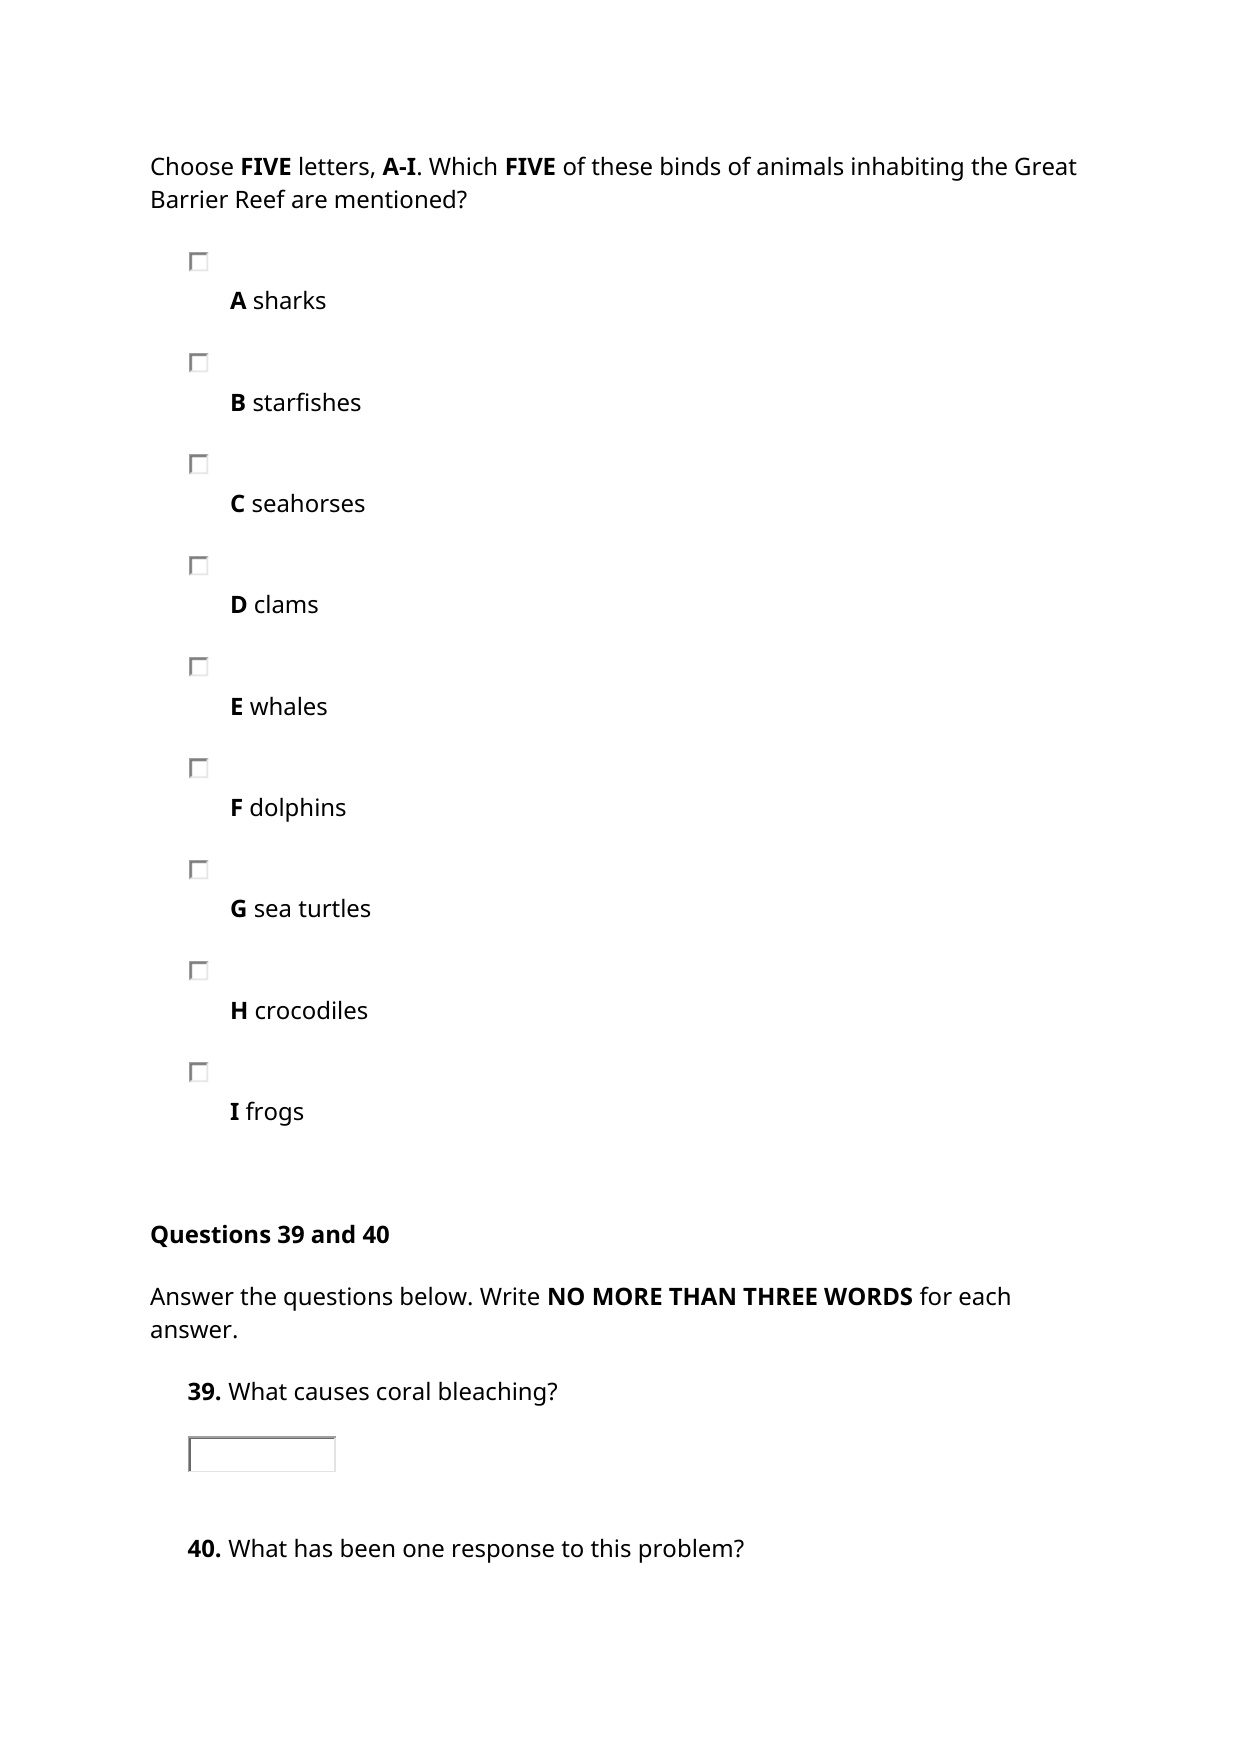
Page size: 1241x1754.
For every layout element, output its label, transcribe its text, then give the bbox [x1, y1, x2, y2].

text H crocodiles [187, 954, 1090, 1026]
text Choose FIVE letters, A-I. Which FIVE оf these binds of animals inhabiting the Great Barrier Reef are mentioned? [150, 150, 1090, 215]
text В starfishes [187, 346, 1090, 418]
text 40. What has been one response to this problem? [187, 1532, 1090, 1565]
text Questions 39 and 40 [150, 1218, 1090, 1251]
text Answer the questions below. Write NO MORE THAN THREE WORDS for each answer. [150, 1280, 1090, 1345]
text С seahorses [187, 447, 1090, 519]
text G sea turtles [187, 852, 1090, 925]
text D clams [187, 548, 1090, 621]
text F dolphins [187, 751, 1090, 823]
text E whales [187, 650, 1090, 722]
text A sharks [187, 244, 1090, 317]
text 39. What causes coral bleaching? [187, 1374, 1090, 1407]
text I frogs [187, 1055, 1090, 1127]
